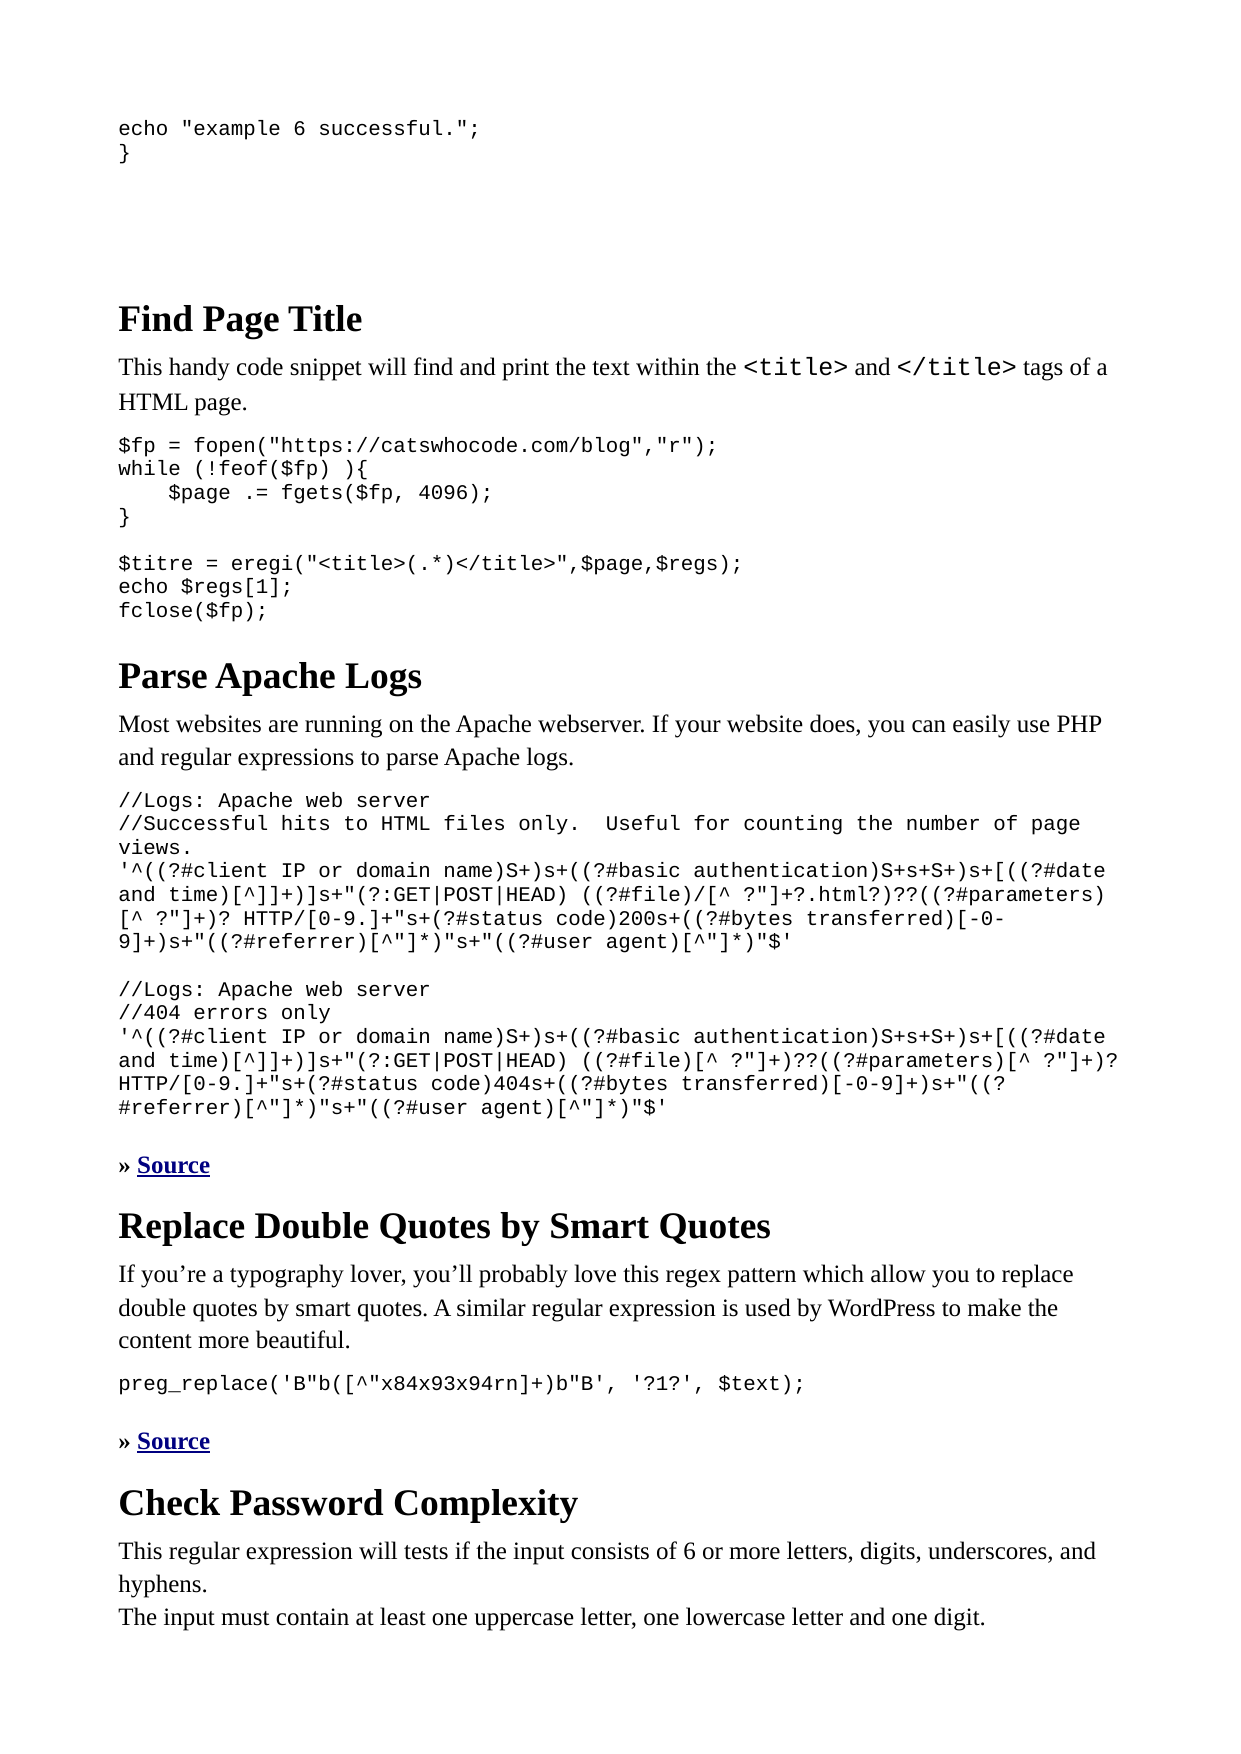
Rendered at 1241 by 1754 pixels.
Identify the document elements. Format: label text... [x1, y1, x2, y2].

text » Source [118, 1426, 1122, 1455]
text } [118, 506, 1122, 529]
text //Successful hits to HTML files only. Useful for counting the number of page views. [118, 813, 1122, 861]
text } [118, 142, 1122, 165]
text If you’re a typography lover, you’ll probably love this regex pattern which allow you to replace double quotes by smart quotes. A similar regular expression is used by WordPress to make the content more beautiful. [118, 1259, 1122, 1354]
text //Logs: Apache web server [118, 979, 1122, 1002]
text '^((?#client IP or domain name)S+)s+((?#basic authentication)S+s+S+)s+[((?#date and time)[^]]+)]s+"(?:GET|POST|HEAD) ((?#file)/[^ ?"]+?.html?)??((?#parameters)[^ ?"]+)? HTTP/[0-9.]+"s+(?#status code)200s+((?#bytes transferred)[-0-9]+)s+"((?#referrer)[^"]*)"s+"((?#user agent)[^"]*)"$' [118, 861, 1122, 955]
text '^((?#client IP or domain name)S+)s+((?#basic authentication)S+s+S+)s+[((?#date and time)[^]]+)]s+"(?:GET|POST|HEAD) ((?#file)[^ ?"]+)??((?#parameters)[^ ?"]+)? HTTP/[0-9.]+"s+(?#status code)404s+((?#bytes transferred)[-0-9]+)s+"((?#referrer)[^"]*)"s+"((?#user agent)[^"]*)"$' [118, 1026, 1122, 1121]
text //404 errors only [118, 1002, 1122, 1026]
text echo $regs[1]; [118, 577, 1122, 600]
text $page .= fgets($fp, 4096); [118, 482, 1122, 506]
text //Logs: Apache web server [118, 789, 1122, 813]
subtitle Parse Apache Logs [118, 653, 1122, 696]
text This handy code snippet will find and print the text within the <title> and </title> tags of a HTML page. [118, 352, 1122, 416]
text This regular expression will tests if the input consists of 6 or more letters, digits, underscores, and hyphens. The input must contain at least one uppercase letter, one lowercase letter and one digit. [118, 1536, 1122, 1631]
text while (!feof($fp) ){ [118, 458, 1122, 482]
subtitle Replace Double Quotes by Smart Quotes [118, 1204, 1122, 1247]
text $fp = fopen("https://catswhocode.com/blog","r"); [118, 435, 1122, 458]
text preg_replace('B"b([^"x84x93x94rn]+)b"B', '?1?', $text); [118, 1373, 1122, 1397]
text $titre = eregi("<title>(.*)</title>",$page,$regs); [118, 553, 1122, 577]
text fclose($fp); [118, 600, 1122, 624]
text » Source [118, 1150, 1122, 1179]
subtitle Check Password Complexity [118, 1480, 1122, 1523]
text echo "example 6 successful."; [118, 118, 1122, 142]
subtitle Find Page Title [118, 296, 1122, 339]
text Most websites are running on the Apache webserver. If your website does, you can easily use PHP and regular expressions to parse Apache logs. [118, 709, 1122, 771]
